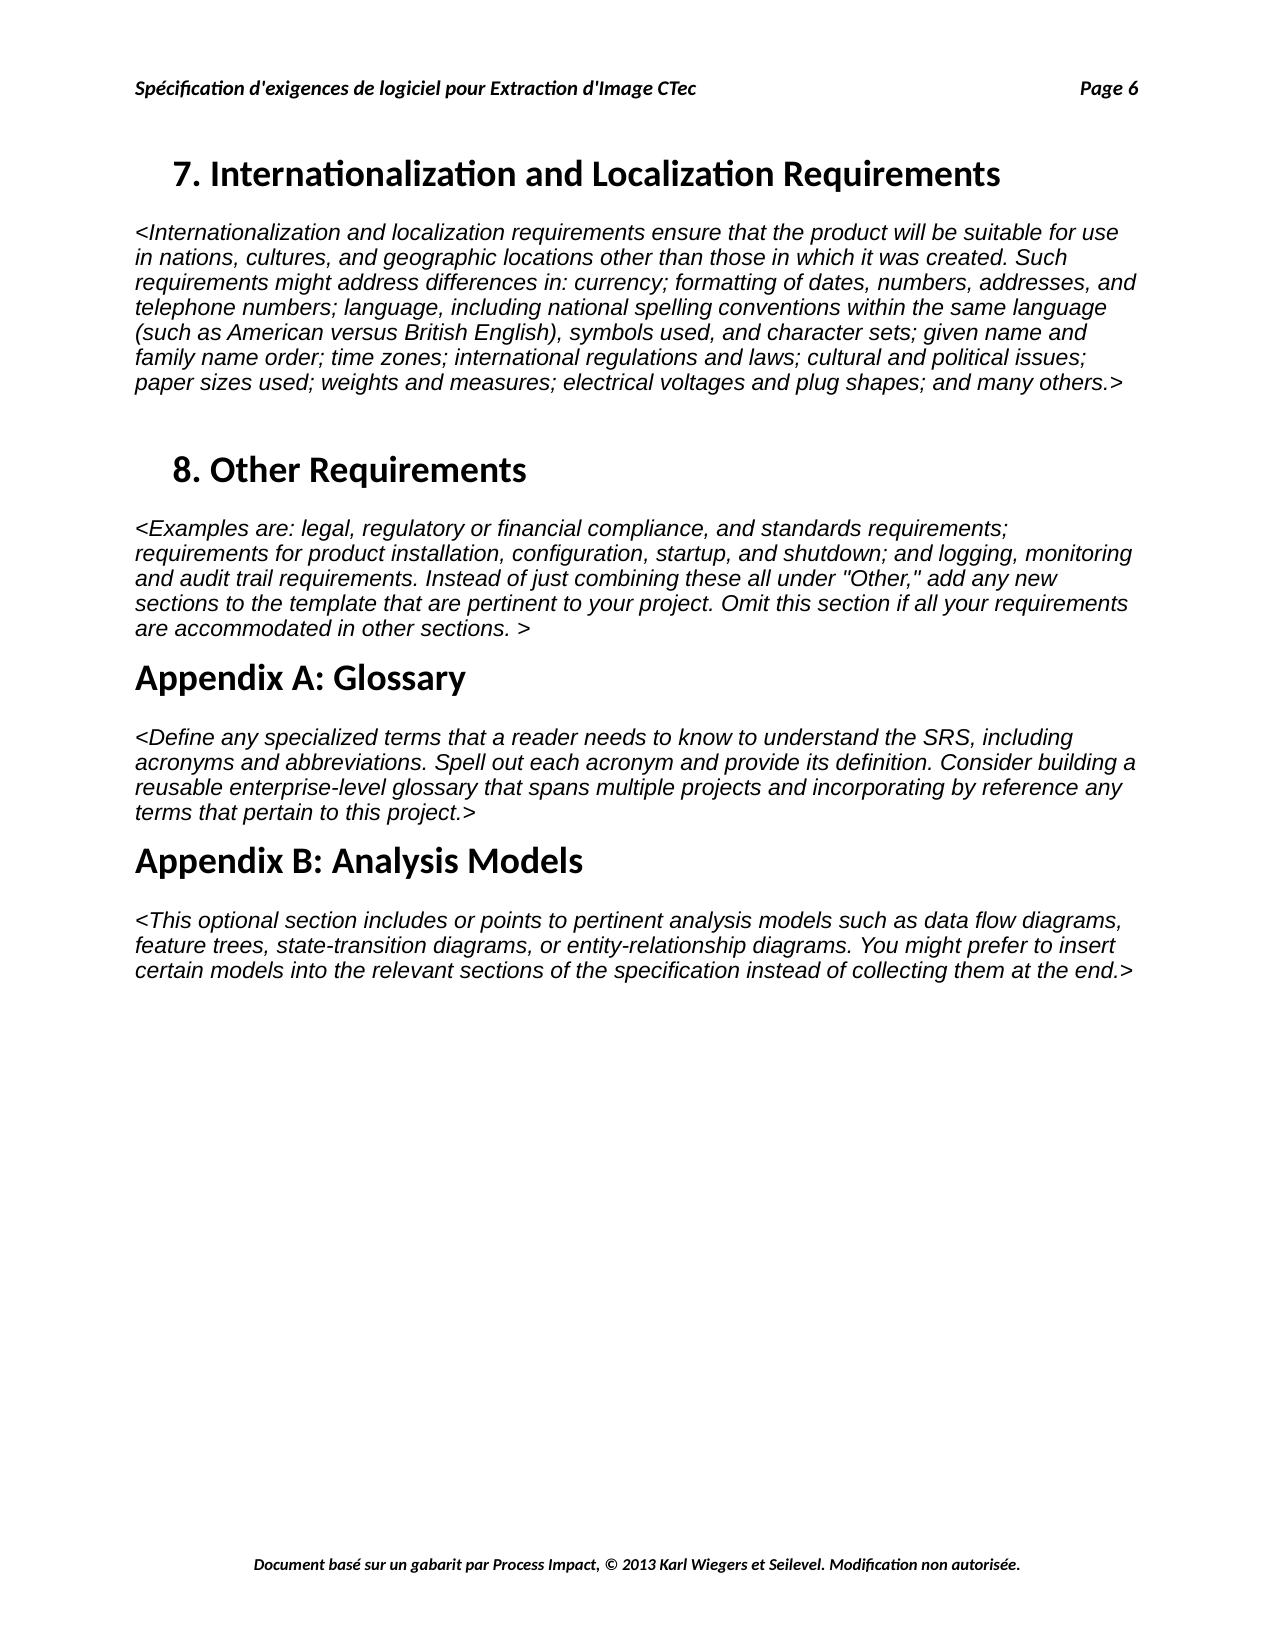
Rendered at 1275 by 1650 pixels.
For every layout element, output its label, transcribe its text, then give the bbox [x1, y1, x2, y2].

text <Internationalization and localization requirements ensure that the product will be suitable for use in nations, cultures, and geographic locations other than those in which it was created. Such requirements might address differences in: currency; formatting of dates, numbers, addresses, and telephone numbers; language, including national spelling conventions within the same language (such as American versus British English), symbols used, and character sets; given name and family name order; time zones; international regulations and laws; cultural and political issues; paper sizes used; weights and measures; electrical voltages and plug shapes; and many others.> [135, 221, 1140, 396]
text Appendix A: Glossary [135, 654, 1140, 700]
text <Examples are: legal, regulatory or financial compliance, and standards requirements; requirements for product installation, configuration, startup, and shutdown; and logging, monitoring and audit trail requirements. Instead of just combining these all under "Other," add any new sections to the template that are pertinent to your project. Omit this section if all your requirements are accommodated in other sections. > [135, 517, 1140, 642]
subtitle Internationalization and Localization Requirements [172, 150, 1140, 196]
subtitle Other Requirements [172, 446, 1140, 492]
text Appendix B: Analysis Models [135, 837, 1140, 883]
text <This optional section includes or points to pertinent analysis models such as data flow diagrams, feature trees, state-transition diagrams, or entity-relationship diagrams. You might prefer to insert certain models into the relevant sections of the specification instead of collecting them at the end.> [135, 908, 1140, 983]
text <Define any specialized terms that a reader needs to know to understand the SRS, including acronyms and abbreviations. Spell out each acronym and provide its definition. Consider building a reusable enterprise-level glossary that spans multiple projects and incorporating by reference any terms that pertain to this project.> [135, 725, 1140, 825]
